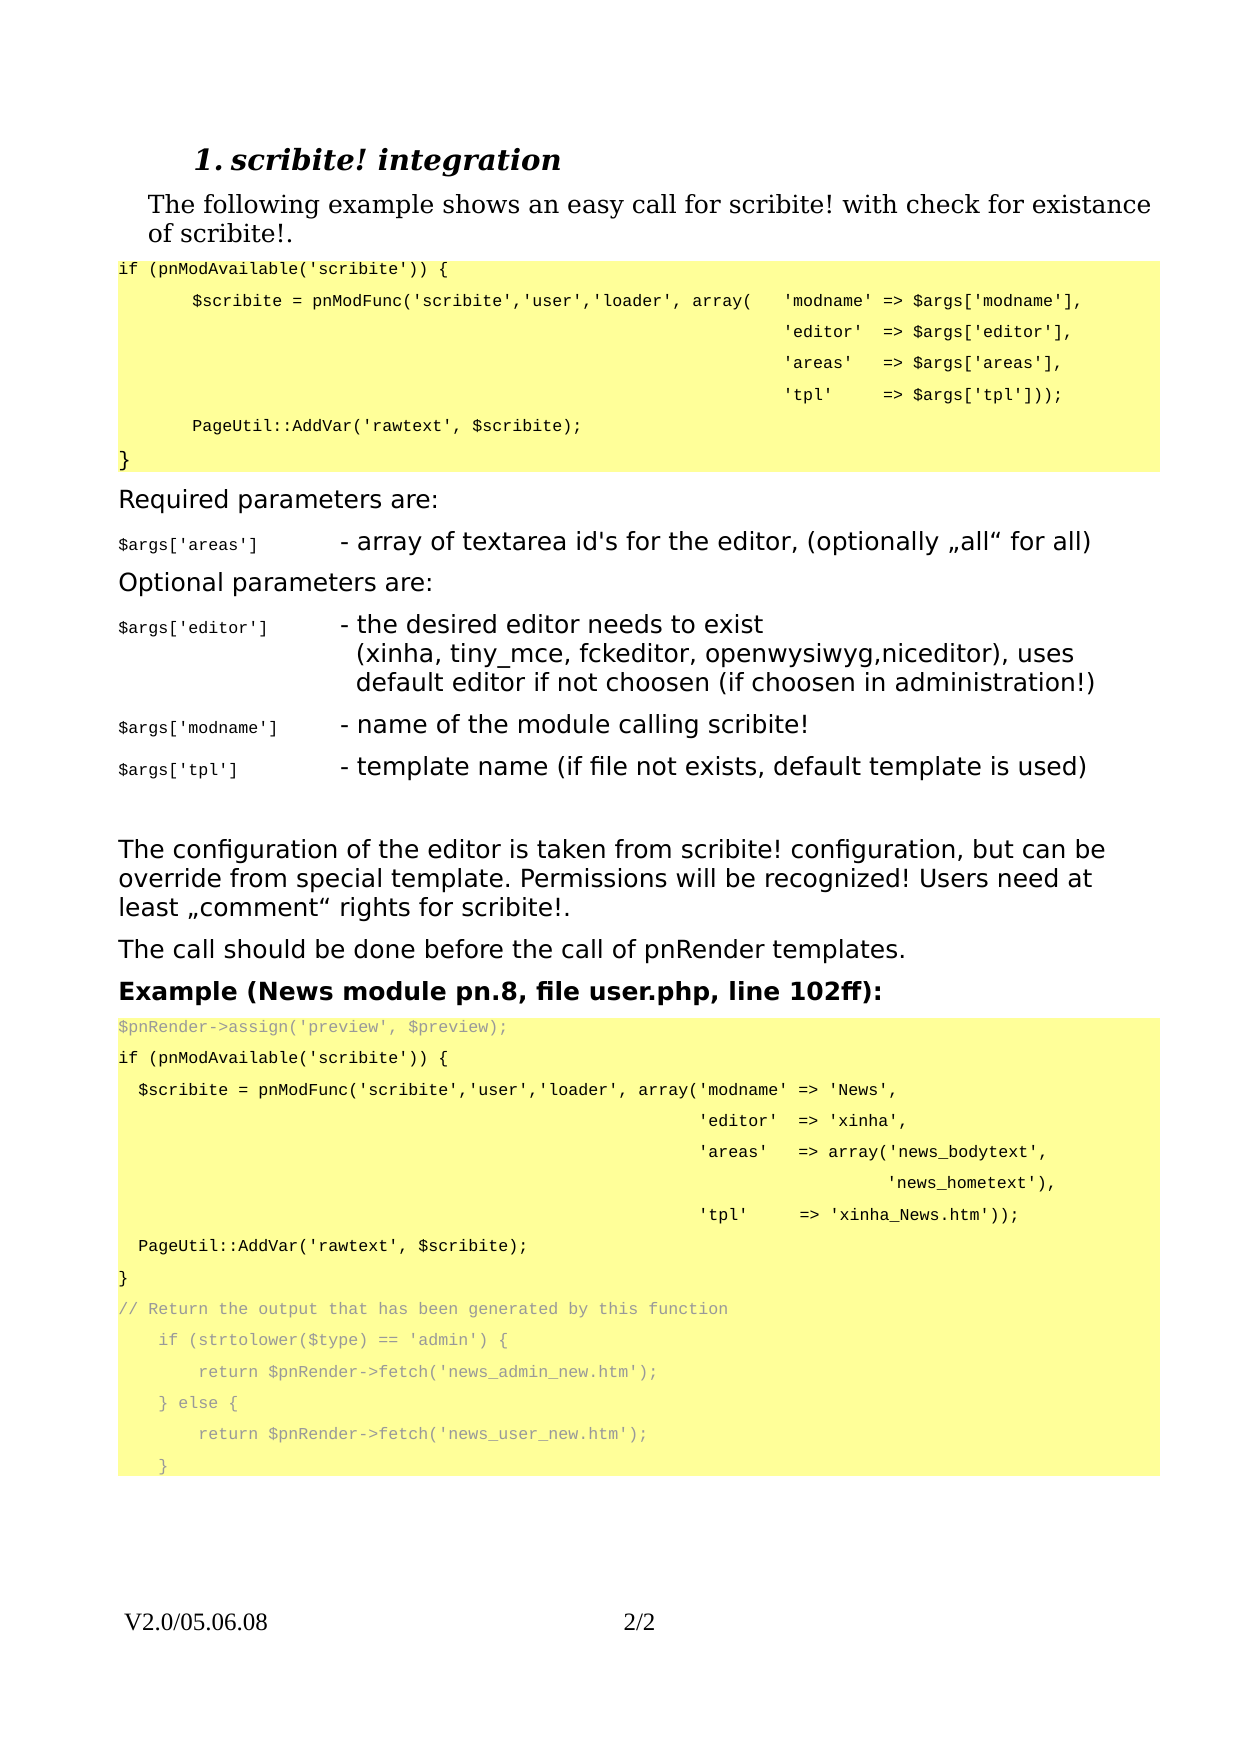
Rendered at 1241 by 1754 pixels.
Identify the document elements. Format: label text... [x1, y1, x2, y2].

text if (pnModAvailable('scribite')) { [118, 1050, 1160, 1068]
text $args['modname'] - name of the module calling scribite! [118, 710, 1160, 739]
text 'tpl' => 'xinha_News.htm')); [118, 1206, 1160, 1225]
text $args['tpl'] - template name (if file not exists, default template is used) [118, 752, 1160, 781]
text $scribite = pnModFunc('scribite','user','loader', array('modname' => 'News', [118, 1081, 1160, 1100]
text 'tpl' => $args['tpl'])); [118, 386, 1160, 405]
text 'areas' => array('news_bodytext', [118, 1144, 1160, 1163]
text return $pnRender->fetch('news_admin_new.htm'); [118, 1363, 1160, 1382]
text if (pnModAvailable('scribite')) { [118, 261, 1160, 279]
text } else { [118, 1394, 1160, 1413]
text } [118, 1269, 1160, 1288]
subtitle scribite! integration [193, 143, 1160, 177]
text 'news_hometext'), [118, 1175, 1160, 1194]
text $scribite = pnModFunc('scribite','user','loader', array( 'modname' => $args['modname'], [118, 292, 1160, 311]
text 'editor' => 'xinha', [118, 1112, 1160, 1131]
text // Return the output that has been generated by this function [118, 1301, 1160, 1319]
text return $pnRender->fetch('news_user_new.htm'); [118, 1426, 1160, 1445]
text Required parameters are: [118, 485, 1160, 514]
text Example (News module pn.8, file user.php, line 102ff): [118, 977, 1160, 1006]
text $args['editor'] - the desired editor needs to exist (xinha, tiny_mce, fckeditor, openwysiwyg,niceditor), uses default editor if not choosen (if choosen in administration!) [118, 610, 1160, 697]
text $args['areas'] - array of textarea id's for the editor, (optionally „all“ for all) [118, 527, 1160, 556]
text if (strtolower($type) == 'admin') { [118, 1332, 1160, 1351]
text The call should be done before the call of pnRender templates. [118, 935, 1160, 964]
text PageUtil::AddVar('rawtext', $scribite); [118, 417, 1160, 436]
text The configuration of the editor is taken from scribite! configuration, but can be override from special template. Permissions will be recognized! Users need at least „comment“ rights for scribite!. [118, 835, 1160, 922]
text $pnRender->assign('preview', $preview); [118, 1018, 1160, 1037]
text 'areas' => $args['areas'], [118, 355, 1160, 374]
text PageUtil::AddVar('rawtext', $scribite); [118, 1238, 1160, 1257]
text } [118, 449, 1160, 472]
text } [118, 1457, 1160, 1476]
text The following example shows an easy call for scribite! with check for existance of scribite!. [148, 190, 1160, 248]
text Optional parameters are: [118, 568, 1160, 597]
text 'editor' => $args['editor'], [118, 323, 1160, 342]
